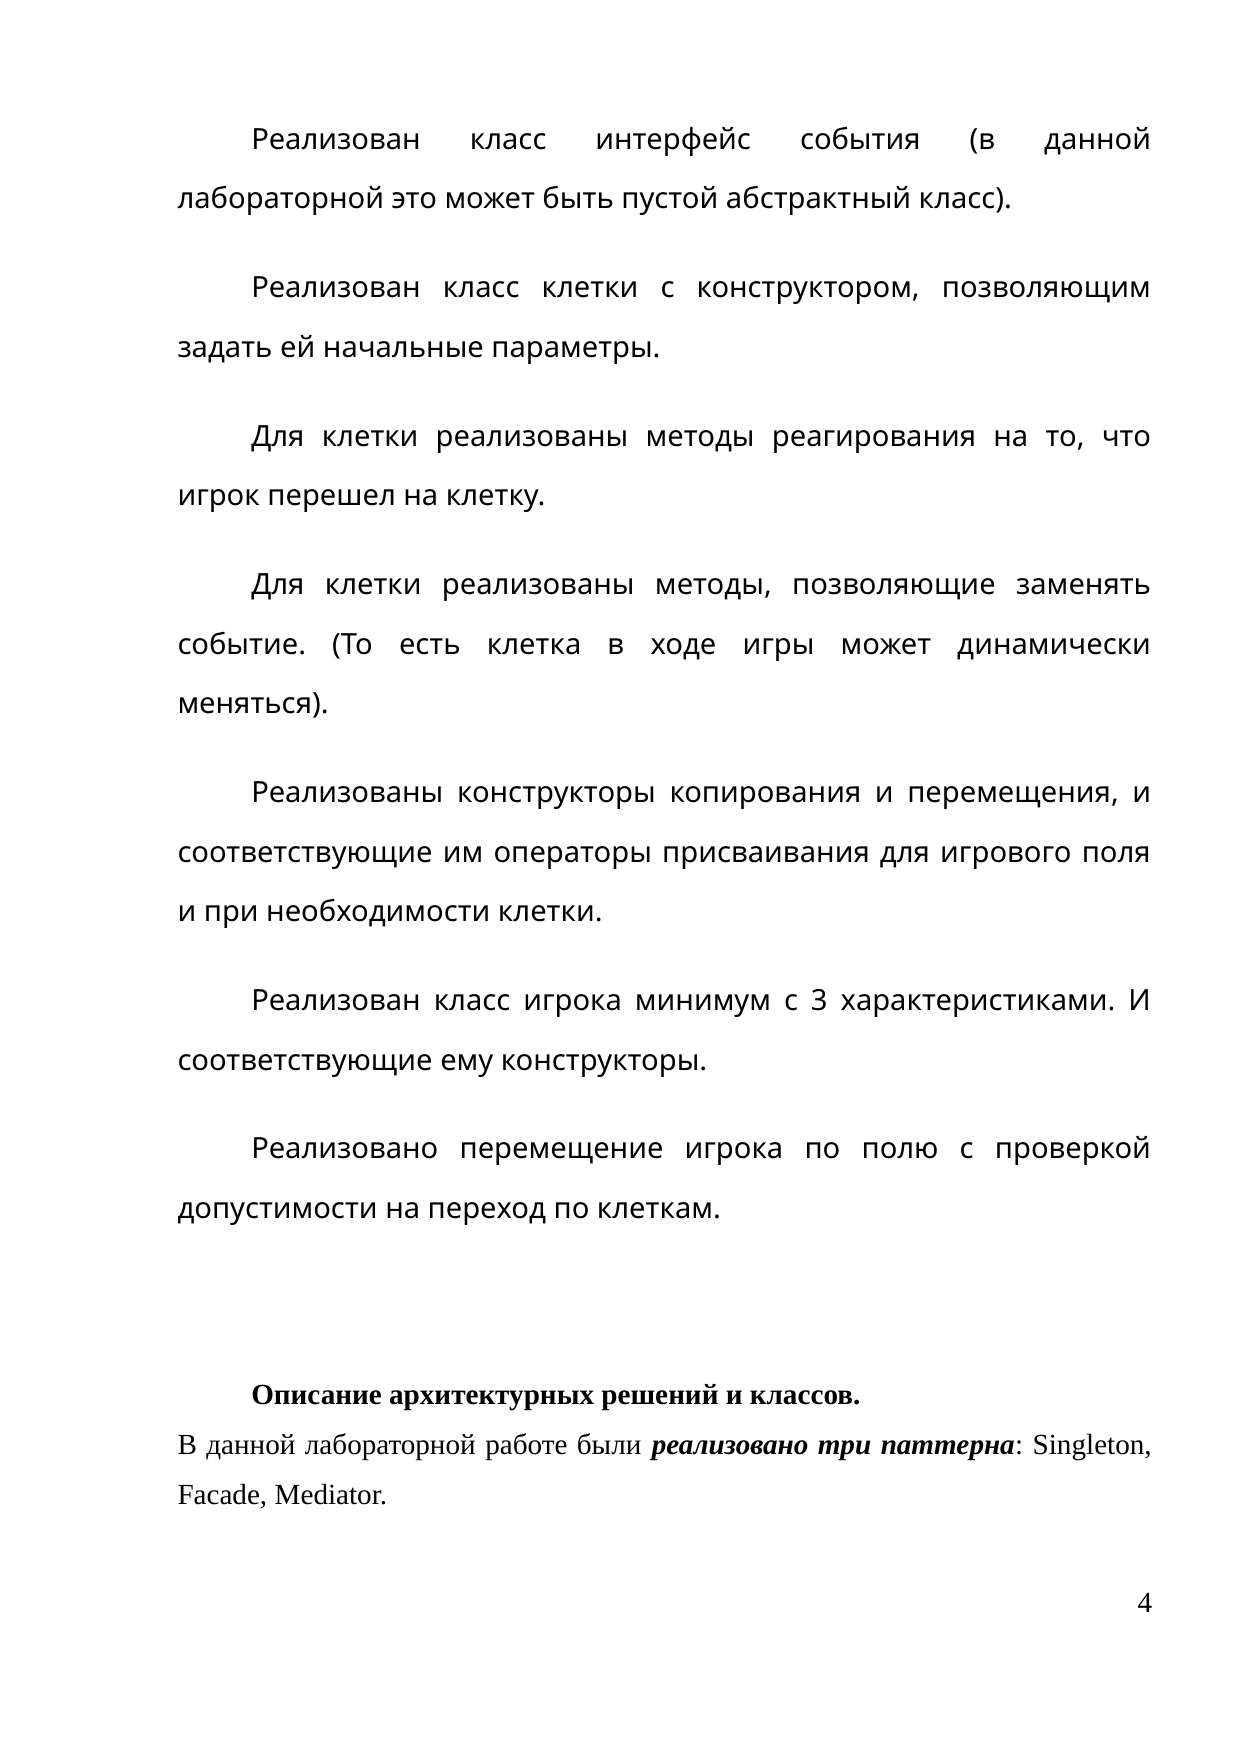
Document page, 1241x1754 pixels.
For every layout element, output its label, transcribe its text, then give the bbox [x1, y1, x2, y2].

text Для клетки реализованы методы реагирования на то, что игрок перешел на клетку. [177, 415, 1152, 514]
text Реализованы конструкторы копирования и перемещения, и соответствующие им операторы присваивания для игрового поля и при необходимости клетки. [177, 771, 1152, 930]
text В данной лабораторной работе были реализовано три паттерна: Singleton, Facade, Mediator. [177, 1427, 1152, 1511]
text Реализован класс игрока минимум с 3 характеристиками. И соответствующие ему конструкторы. [177, 979, 1152, 1078]
text Реализовано перемещение игрока по полю с проверкой допустимости на переход по клеткам. [177, 1128, 1152, 1227]
text Для клетки реализованы методы, позволяющие заменять событие. (То есть клетка в ходе игры может динамически меняться). [177, 563, 1152, 722]
text Реализован класс интерфейс события (в данной лабораторной это может быть пустой абстрактный класс). [177, 118, 1152, 217]
subtitle Описание архитектурных решений и классов. [177, 1377, 1152, 1410]
text Реализован класс клетки с конструктором, позволяющим задать ей начальные параметры. [177, 267, 1152, 366]
